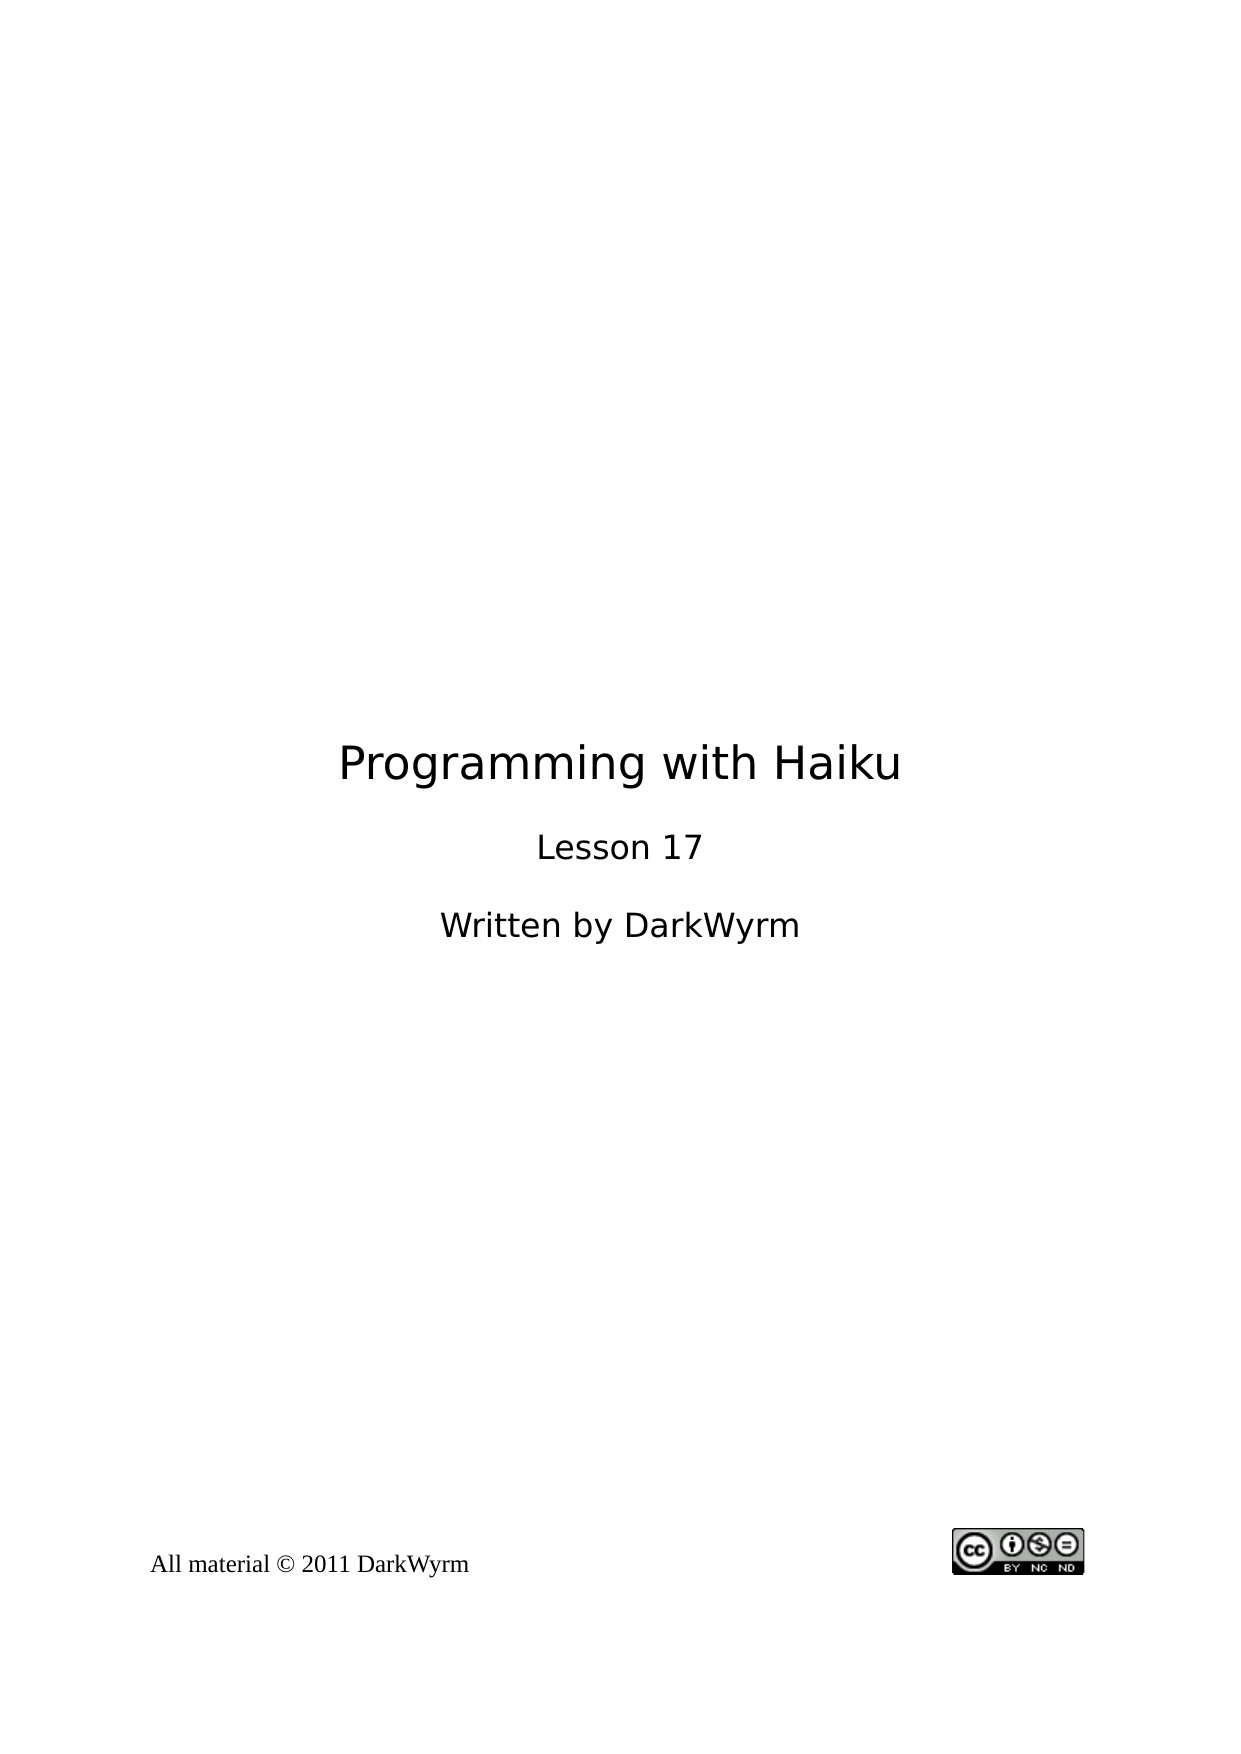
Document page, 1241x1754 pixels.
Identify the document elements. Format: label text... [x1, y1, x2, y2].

text Lesson 17 [150, 829, 1090, 868]
text All material © 2011 DarkWyrm [150, 1549, 1090, 1578]
picture [952, 1528, 1085, 1575]
text Written by DarkWyrm [150, 907, 1090, 945]
text Programming with Haiku [150, 737, 1090, 790]
